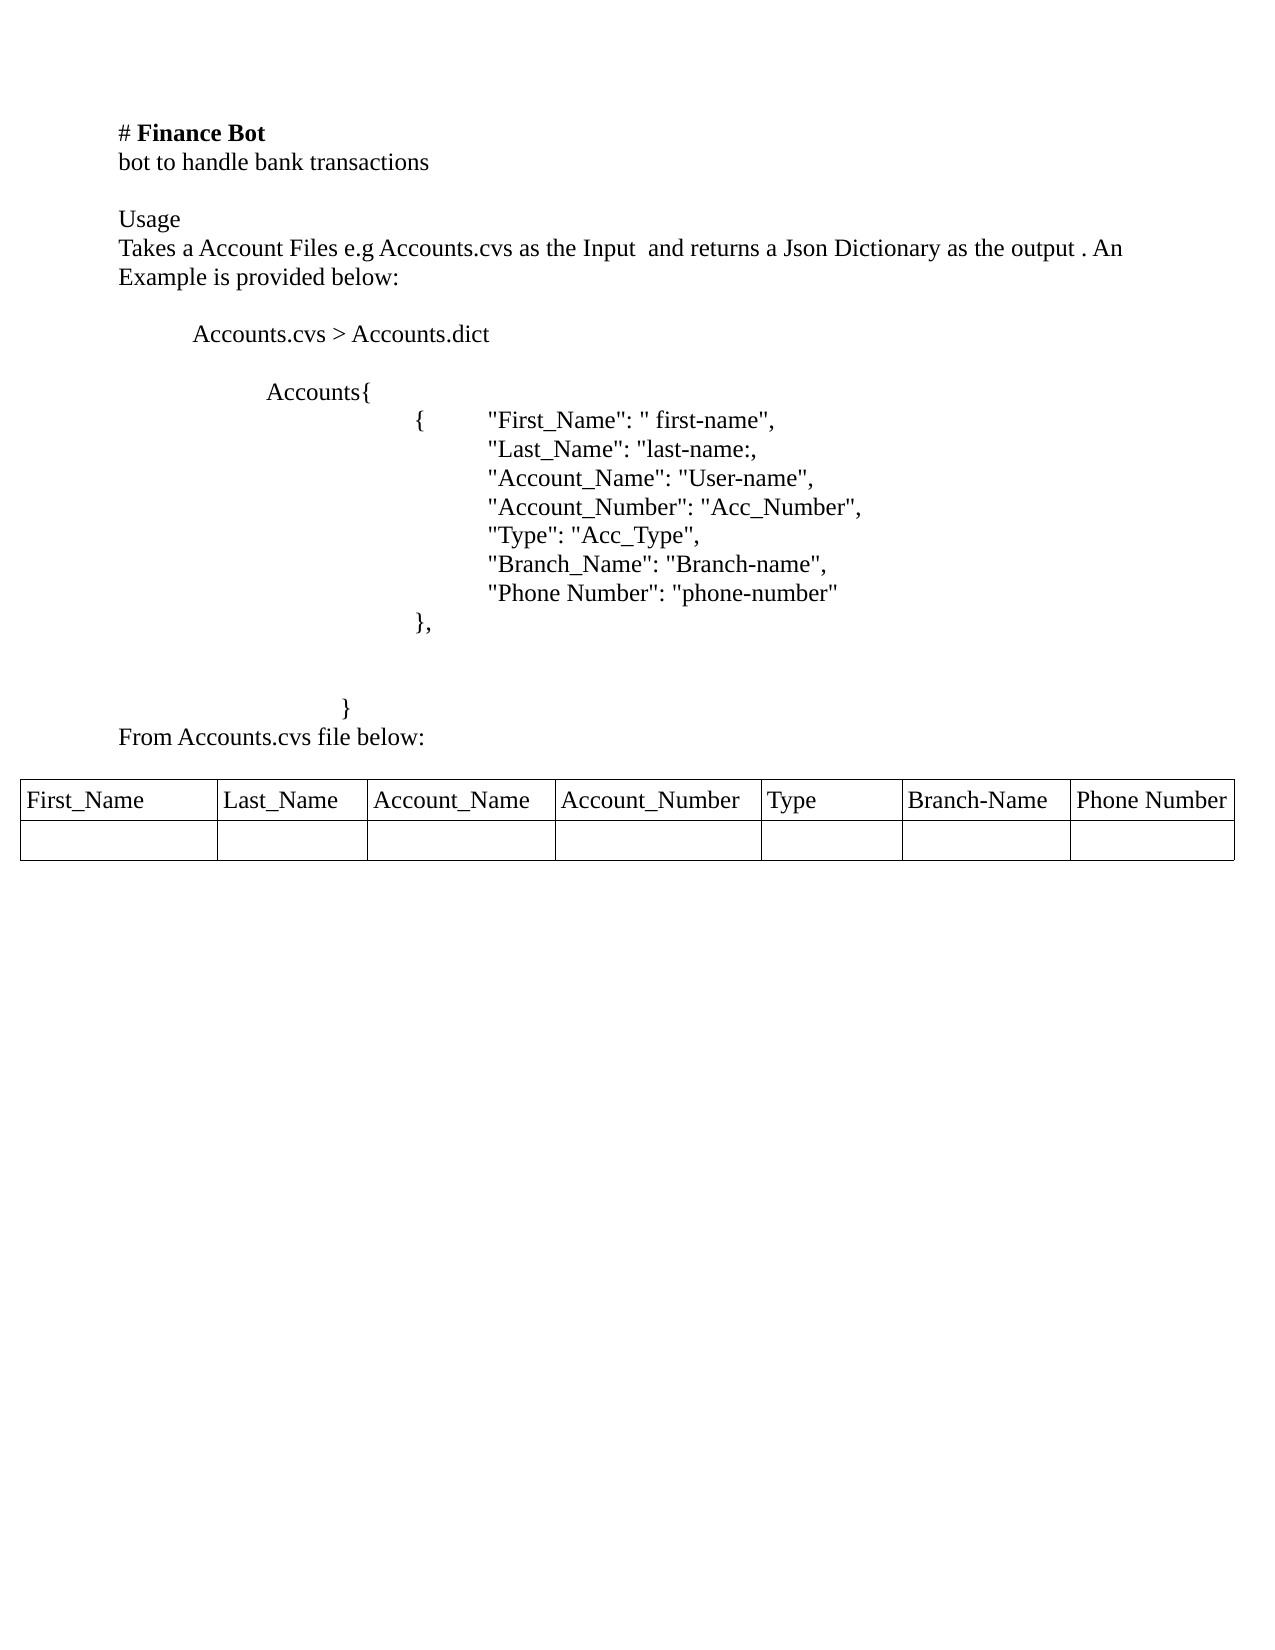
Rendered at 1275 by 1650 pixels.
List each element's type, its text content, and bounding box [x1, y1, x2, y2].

table_cell [556, 821, 761, 860]
table_header Phone Number [1071, 780, 1234, 820]
table_header Branch-Name [903, 780, 1070, 820]
text Takes a Account Files e.g Accounts.cvs as the Input and returns a Json Dictionary as the output . An Example is provided below: [118, 233, 1157, 291]
text Accounts{ [118, 377, 1157, 406]
text "Account_Name": "User-name", [118, 463, 1157, 492]
table_header Account_Name [368, 780, 555, 820]
text "Phone Number": "phone-number" [118, 578, 1157, 607]
table_header First_Name [21, 780, 217, 820]
text "Type": "Acc_Type", [118, 521, 1157, 549]
text Accounts.cvs > Accounts.dict [118, 319, 1157, 348]
text "Last_Name": "last-name:, [118, 434, 1157, 463]
table_cell [762, 821, 902, 860]
table_cell [21, 821, 217, 860]
text }, [118, 607, 1157, 636]
table_header Type [762, 780, 902, 820]
table_cell [1071, 821, 1234, 860]
table_cell [218, 821, 367, 860]
text { "First_Name": " first-name", [118, 406, 1157, 434]
table_cell [903, 821, 1070, 860]
text Usage [118, 204, 1157, 233]
text # Finance Bot [118, 118, 1157, 147]
text "Account_Number": "Acc_Number", [118, 492, 1157, 521]
text From Accounts.cvs file below: [118, 722, 1157, 751]
table_cell [368, 821, 555, 860]
table_header Last_Name [218, 780, 367, 820]
text "Branch_Name": "Branch-name", [118, 549, 1157, 578]
table_header Account_Number [556, 780, 761, 820]
text } [118, 693, 1157, 722]
text bot to handle bank transactions [118, 147, 1157, 176]
